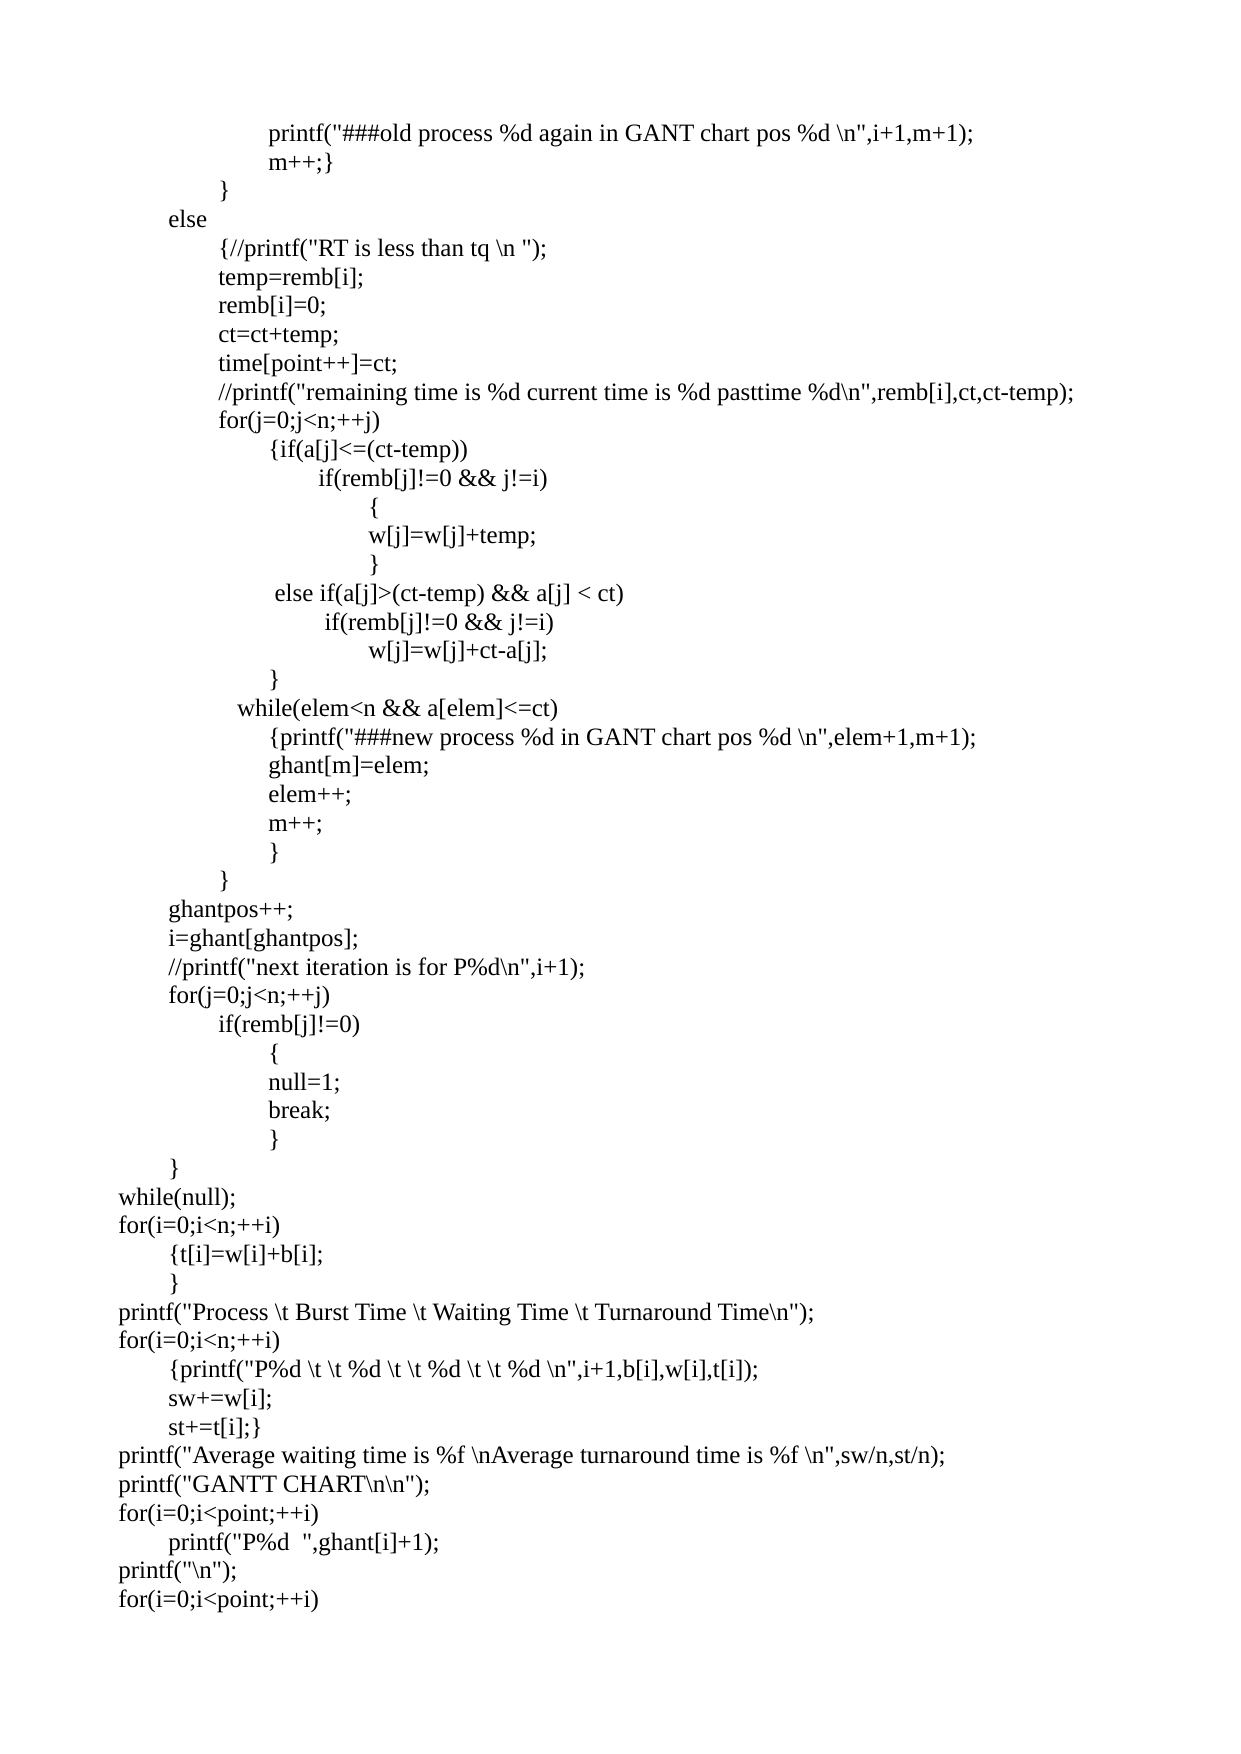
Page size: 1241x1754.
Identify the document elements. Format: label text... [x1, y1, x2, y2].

text if(remb[j]!=0 && j!=i) [118, 607, 1122, 636]
text printf("\n"); [118, 1556, 1122, 1584]
text remb[i]=0; [118, 291, 1122, 319]
text } [118, 664, 1122, 693]
text ghant[m]=elem; [118, 751, 1122, 779]
text } [118, 1268, 1122, 1297]
text {printf("###new process %d in GANT chart pos %d \n",elem+1,m+1); [118, 722, 1122, 751]
text ct=ct+temp; [118, 319, 1122, 348]
text elem++; [118, 779, 1122, 808]
text } [118, 837, 1122, 866]
text w[j]=w[j]+ct-a[j]; [118, 636, 1122, 664]
text m++; [118, 808, 1122, 837]
text temp=remb[i]; [118, 262, 1122, 291]
text printf("Process \t Burst Time \t Waiting Time \t Turnaround Time\n"); [118, 1297, 1122, 1326]
text time[point++]=ct; [118, 348, 1122, 377]
text //printf("remaining time is %d current time is %d pasttime %d\n",remb[i],ct,ct-temp); [118, 377, 1122, 406]
text //printf("next iteration is for P%d\n",i+1); [118, 952, 1122, 981]
text {t[i]=w[i]+b[i]; [118, 1239, 1122, 1268]
text { [118, 1038, 1122, 1067]
text else if(a[j]>(ct-temp) && a[j] < ct) [118, 578, 1122, 607]
text {if(a[j]<=(ct-temp)) [118, 434, 1122, 463]
text {printf("P%d \t \t %d \t \t %d \t \t %d \n",i+1,b[i],w[i],t[i]); [118, 1354, 1122, 1383]
text if(remb[j]!=0) [118, 1009, 1122, 1038]
text ghantpos++; [118, 894, 1122, 923]
text } [118, 1153, 1122, 1182]
text sw+=w[i]; [118, 1383, 1122, 1412]
text st+=t[i];} [118, 1412, 1122, 1441]
text for(j=0;j<n;++j) [118, 406, 1122, 434]
text } [118, 866, 1122, 894]
text for(i=0;i<n;++i) [118, 1211, 1122, 1239]
text printf("P%d ",ghant[i]+1); [118, 1527, 1122, 1556]
text printf("GANTT CHART\n\n"); [118, 1469, 1122, 1498]
text while(null); [118, 1182, 1122, 1211]
text { [118, 492, 1122, 521]
text } [118, 176, 1122, 204]
text {//printf("RT is less than tq \n "); [118, 233, 1122, 262]
text for(i=0;i<point;++i) [118, 1584, 1122, 1613]
text for(j=0;j<n;++j) [118, 981, 1122, 1009]
text while(elem<n && a[elem]<=ct) [118, 693, 1122, 722]
text else [118, 204, 1122, 233]
text printf("###old process %d again in GANT chart pos %d \n",i+1,m+1); [118, 118, 1122, 147]
text for(i=0;i<n;++i) [118, 1326, 1122, 1354]
text } [118, 1124, 1122, 1153]
text null=1; [118, 1067, 1122, 1096]
text if(remb[j]!=0 && j!=i) [118, 463, 1122, 492]
text m++;} [118, 147, 1122, 176]
text printf("Average waiting time is %f \nAverage turnaround time is %f \n",sw/n,st/n); [118, 1441, 1122, 1469]
text break; [118, 1096, 1122, 1124]
text i=ghant[ghantpos]; [118, 923, 1122, 952]
text w[j]=w[j]+temp; [118, 521, 1122, 549]
text for(i=0;i<point;++i) [118, 1498, 1122, 1527]
text } [118, 549, 1122, 578]
